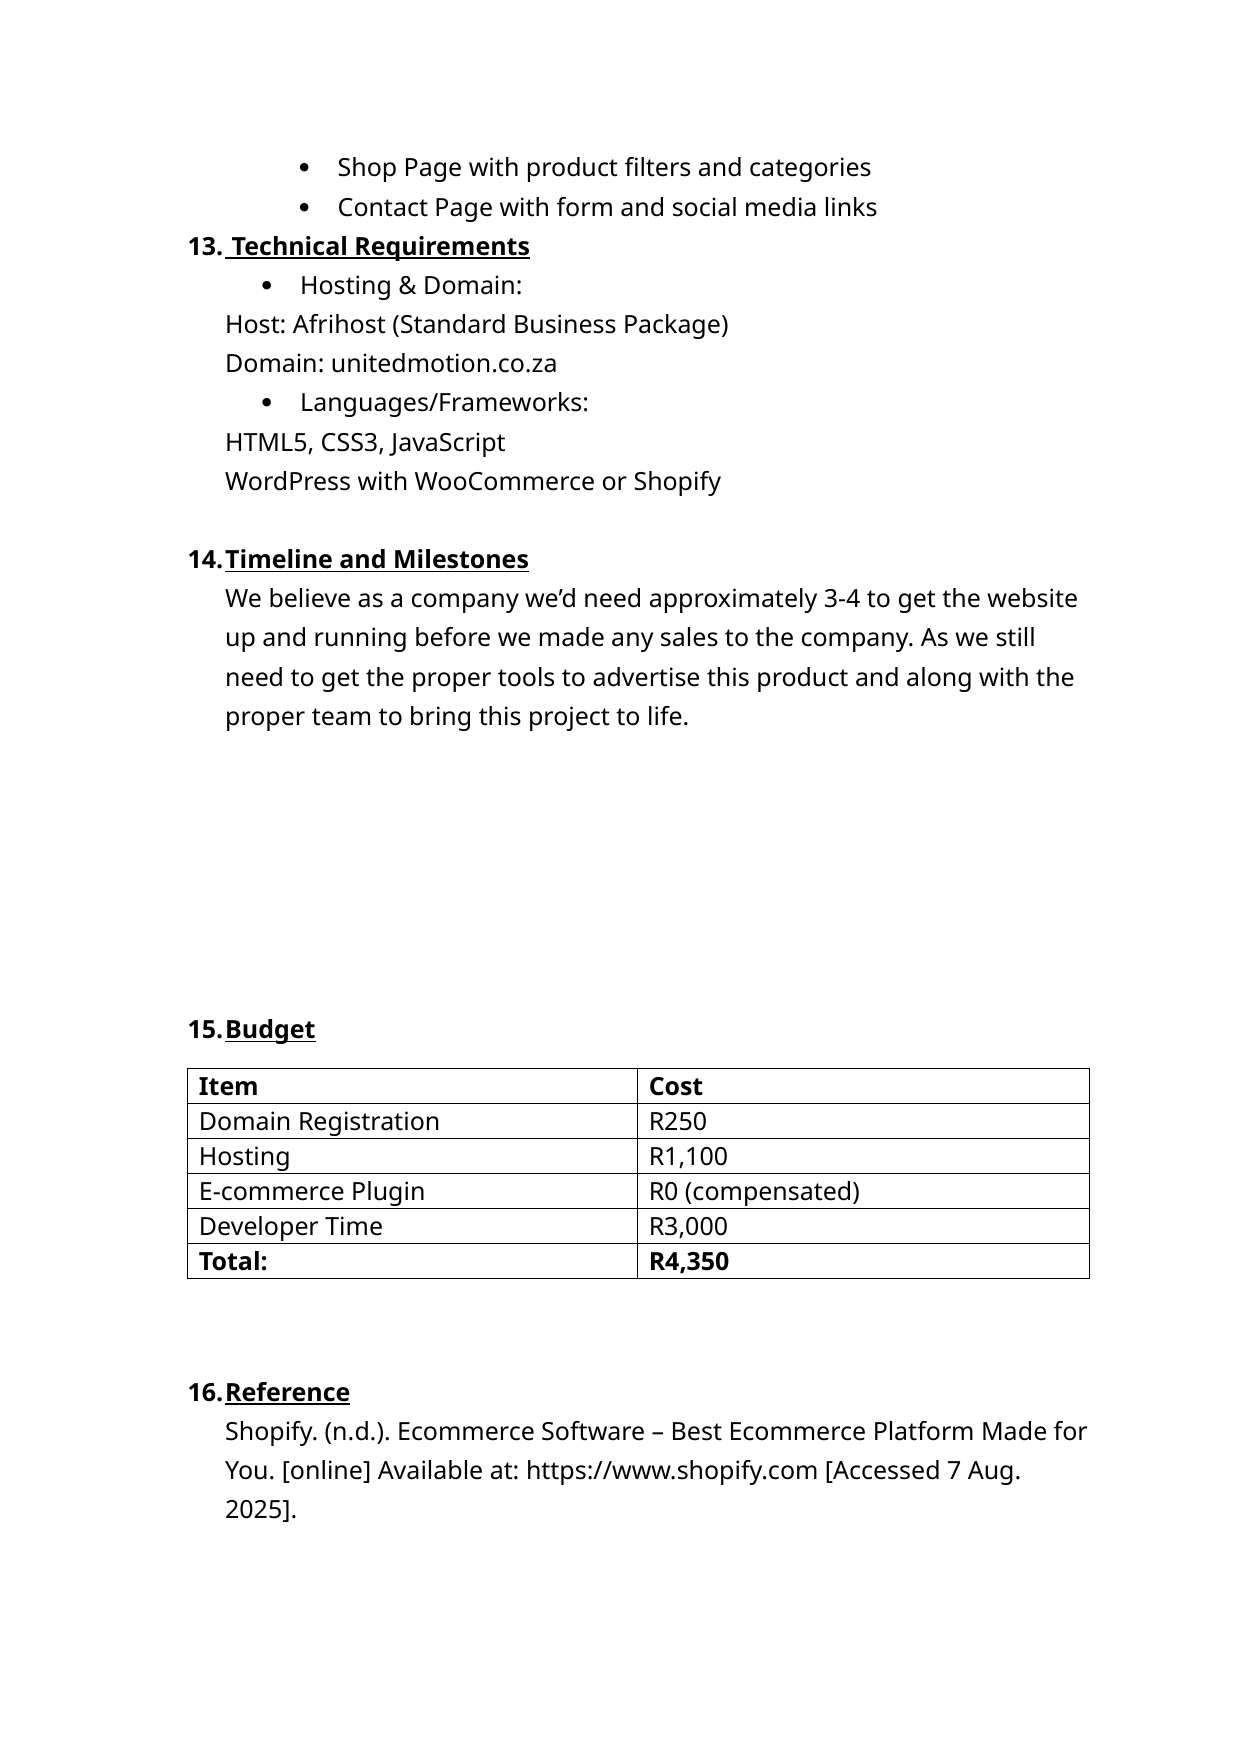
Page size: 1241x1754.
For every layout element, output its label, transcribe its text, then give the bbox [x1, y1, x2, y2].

table_cell R250 [638, 1104, 1089, 1138]
list Shop Page with product filters and categories [300, 150, 1090, 184]
table_cell R4,350 [638, 1244, 1089, 1278]
list Shopify. (n.d.). Ecommerce Software – Best Ecommerce Platform Made for You. [online] Available at: https://www.shopify.com [Accessed 7 Aug. 2025]. [225, 1413, 1090, 1526]
list Host: Afrihost (Standard Business Package) [225, 307, 1090, 341]
list Timeline and Milestones [187, 542, 1090, 576]
table_header Cost [638, 1069, 1089, 1103]
table_cell Developer Time [188, 1209, 637, 1243]
table_cell Domain Registration [188, 1104, 637, 1138]
list Budget [187, 1012, 1090, 1046]
table_cell R0 (compensated) [638, 1174, 1089, 1208]
list Hosting & Domain: [262, 267, 1090, 302]
list Domain: unitedmotion.co.za [225, 346, 1090, 380]
list Technical Requirements [187, 228, 1090, 262]
table_cell Hosting [188, 1139, 637, 1173]
list Reference [187, 1374, 1090, 1408]
table_cell Total: [188, 1244, 637, 1278]
list Contact Page with form and social media links [300, 189, 1090, 223]
list Languages/Frameworks: [262, 385, 1090, 419]
table_cell R1,100 [638, 1139, 1089, 1173]
list WordPress with WooCommerce or Shopify [225, 463, 1090, 497]
table_cell E-commerce Plugin [188, 1174, 637, 1208]
table_cell R3,000 [638, 1209, 1089, 1243]
list We believe as a company we’d need approximately 3-4 to get the website up and running before we made any sales to the company. As we still need to get the proper tools to advertise this product and along with the proper team to bring this project to life. [225, 581, 1090, 732]
list HTML5, CSS3, JavaScript [225, 424, 1090, 458]
table_header Item [188, 1069, 637, 1103]
